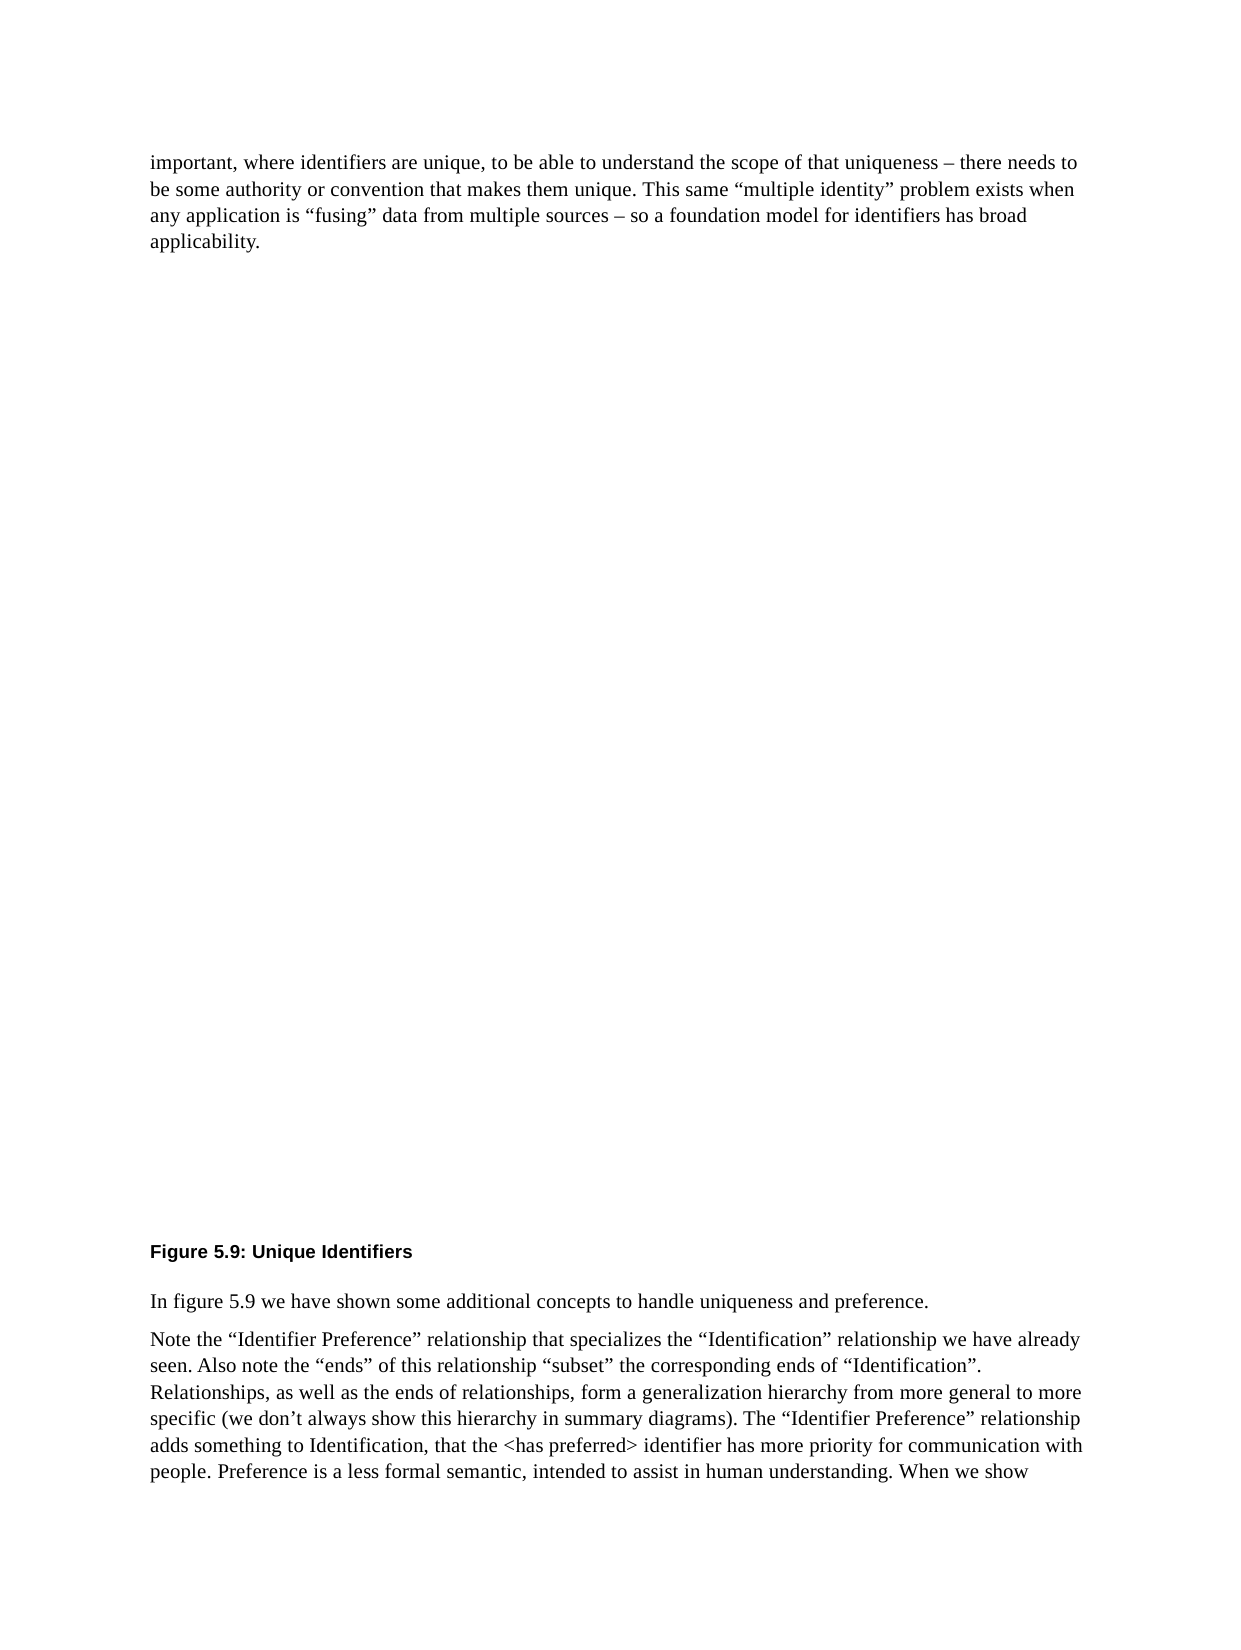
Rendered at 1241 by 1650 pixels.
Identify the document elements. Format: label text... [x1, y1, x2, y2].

text important, where identifiers are unique, to be able to understand the scope of that uniqueness – there needs to be some authority or convention that makes them unique. This same “multiple identity” problem exists when any application is “fusing” data from multiple sources – so a foundation model for identifiers has broad applicability. [150, 150, 1090, 253]
text Note the “Identifier Preference” relationship that specializes the “Identification” relationship we have already seen. Also note the “ends” of this relationship “subset” the corresponding ends of “Identification”. Relationships, as well as the ends of relationships, form a generalization hierarchy from more general to more specific (we don’t always show this hierarchy in summary diagrams). The “Identifier Preference” relationship adds something to Identification, that the <has preferred> identifier has more priority for communication with people. Preference is a less formal semantic, intended to assist in human understanding. When we show [150, 1327, 1090, 1483]
text In figure 5.9 we have shown some additional concepts to handle uniqueness and preference. [150, 1262, 1090, 1313]
text Figure 5.9: Unique Identifiers [150, 285, 1090, 1262]
text [150, 268, 1090, 285]
